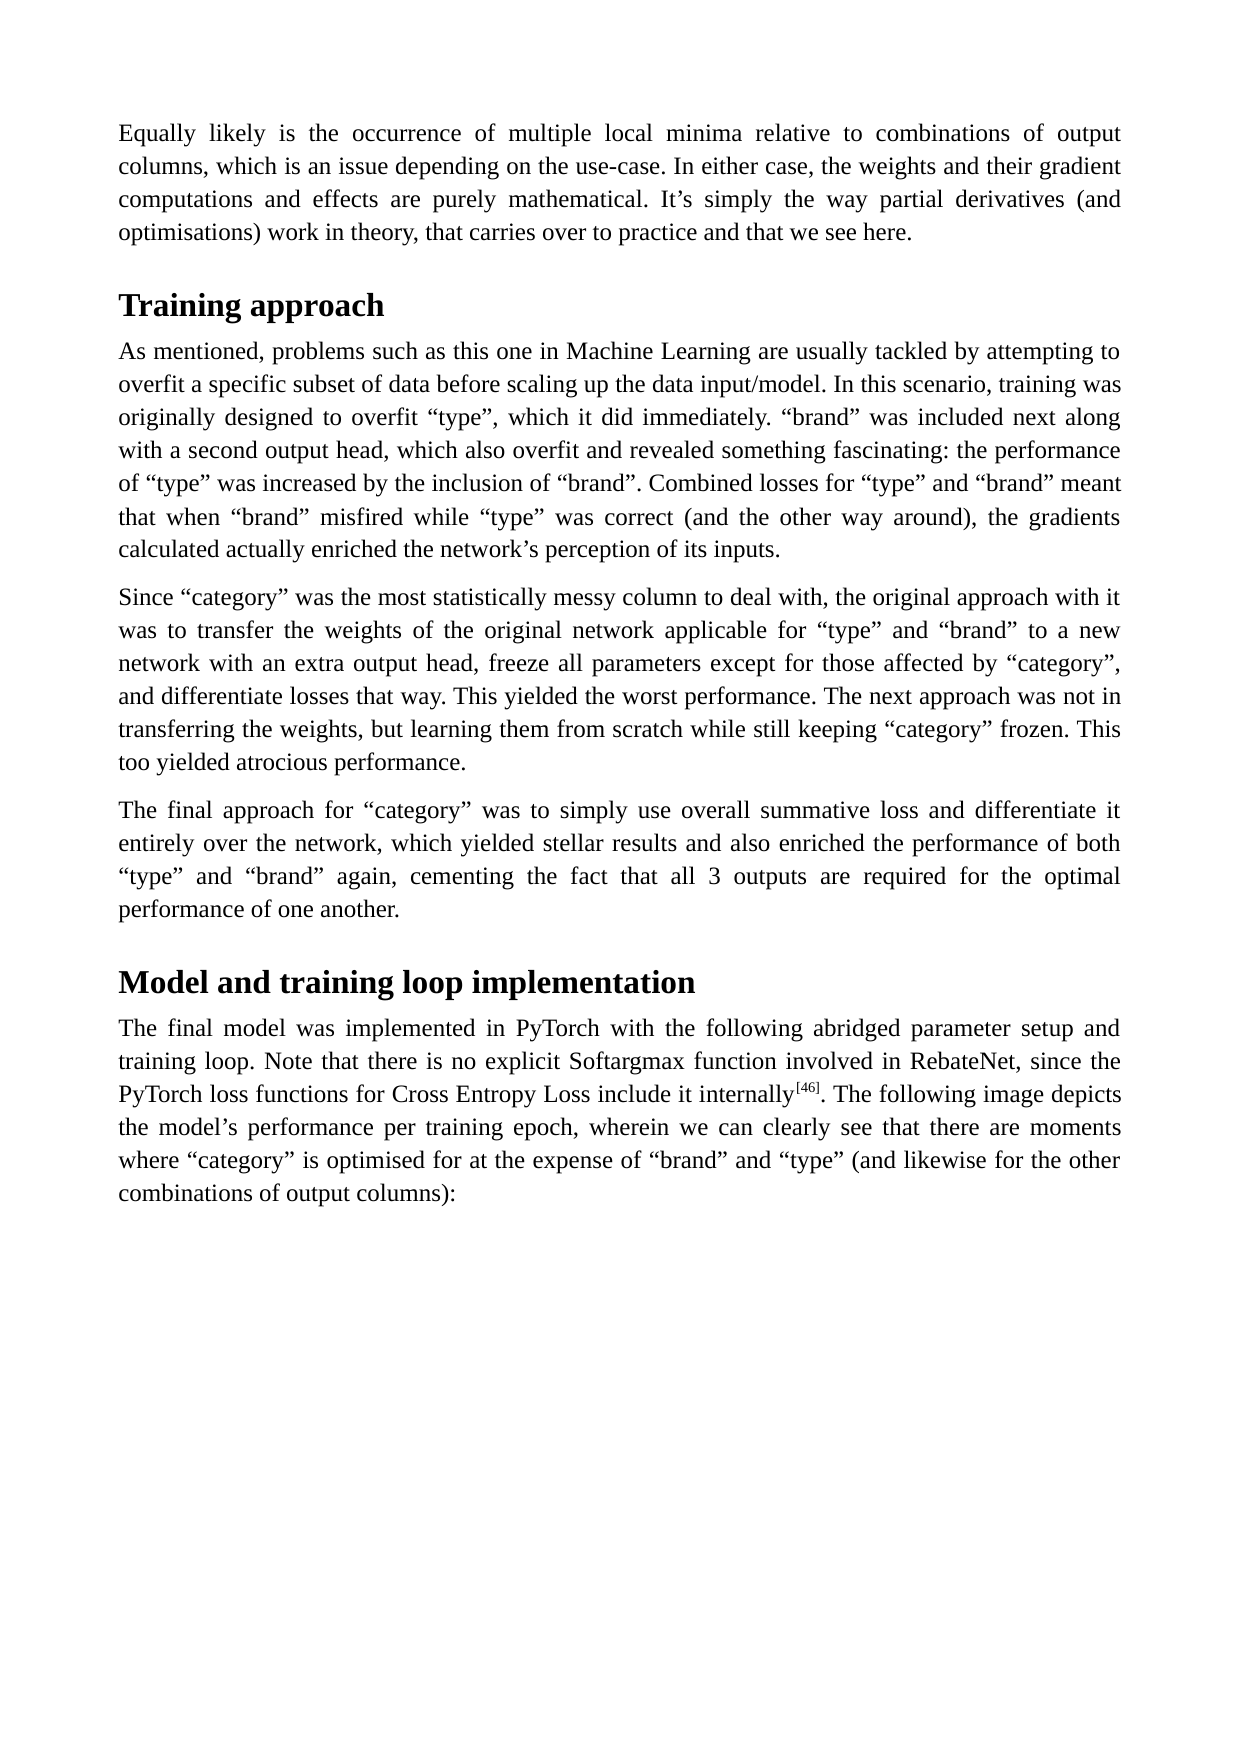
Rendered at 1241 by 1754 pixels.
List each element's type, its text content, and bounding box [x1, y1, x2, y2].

text The final model was implemented in PyTorch with the following abridged parameter setup and training loop. Note that there is no explicit Softargmax function involved in RebateNet, since the PyTorch loss functions for Cross Entropy Loss include it internally[46]. The following image depicts the model’s performance per training epoch, wherein we can clearly see that there are moments where “category” is optimised for at the expense of “brand” and “type” (and likewise for the other combinations of output columns): [118, 1013, 1122, 1207]
text The final approach for “category” was to simply use overall summative loss and differentiate it entirely over the network, which yielded stellar results and also enriched the performance of both “type” and “brand” again, cementing the fact that all 3 outputs are required for the optimal performance of one another. [118, 795, 1122, 923]
subtitle Model and training loop implementation [118, 962, 1122, 1001]
text As mentioned, problems such as this one in Machine Learning are usually tackled by attempting to overfit a specific subset of data before scaling up the data input/model. In this scenario, training was originally designed to overfit “type”, which it did immediately. “brand” was included next along with a second output head, which also overfit and revealed something fascinating: the performance of “type” was increased by the inclusion of “brand”. Combined losses for “type” and “brand” meant that when “brand” misfired while “type” was correct (and the other way around), the gradients calculated actually enriched the network’s perception of its inputs. [118, 336, 1122, 563]
text Equally likely is the occurrence of multiple local minima relative to combinations of output columns, which is an issue depending on the use-case. In either case, the weights and their gradient computations and effects are purely mathematical. It’s simply the way partial derivatives (and optimisations) work in theory, that carries over to practice and that we see here. [118, 118, 1122, 246]
text Since “category” was the most statistically messy column to deal with, the original approach with it was to transfer the weights of the original network applicable for “type” and “brand” to a new network with an extra output head, freeze all parameters except for those affected by “category”, and differentiate losses that way. This yielded the worst performance. The next approach was not in transferring the weights, but learning them from scratch while still keeping “category” frozen. This too yielded atrocious performance. [118, 582, 1122, 776]
subtitle Training approach [118, 286, 1122, 324]
